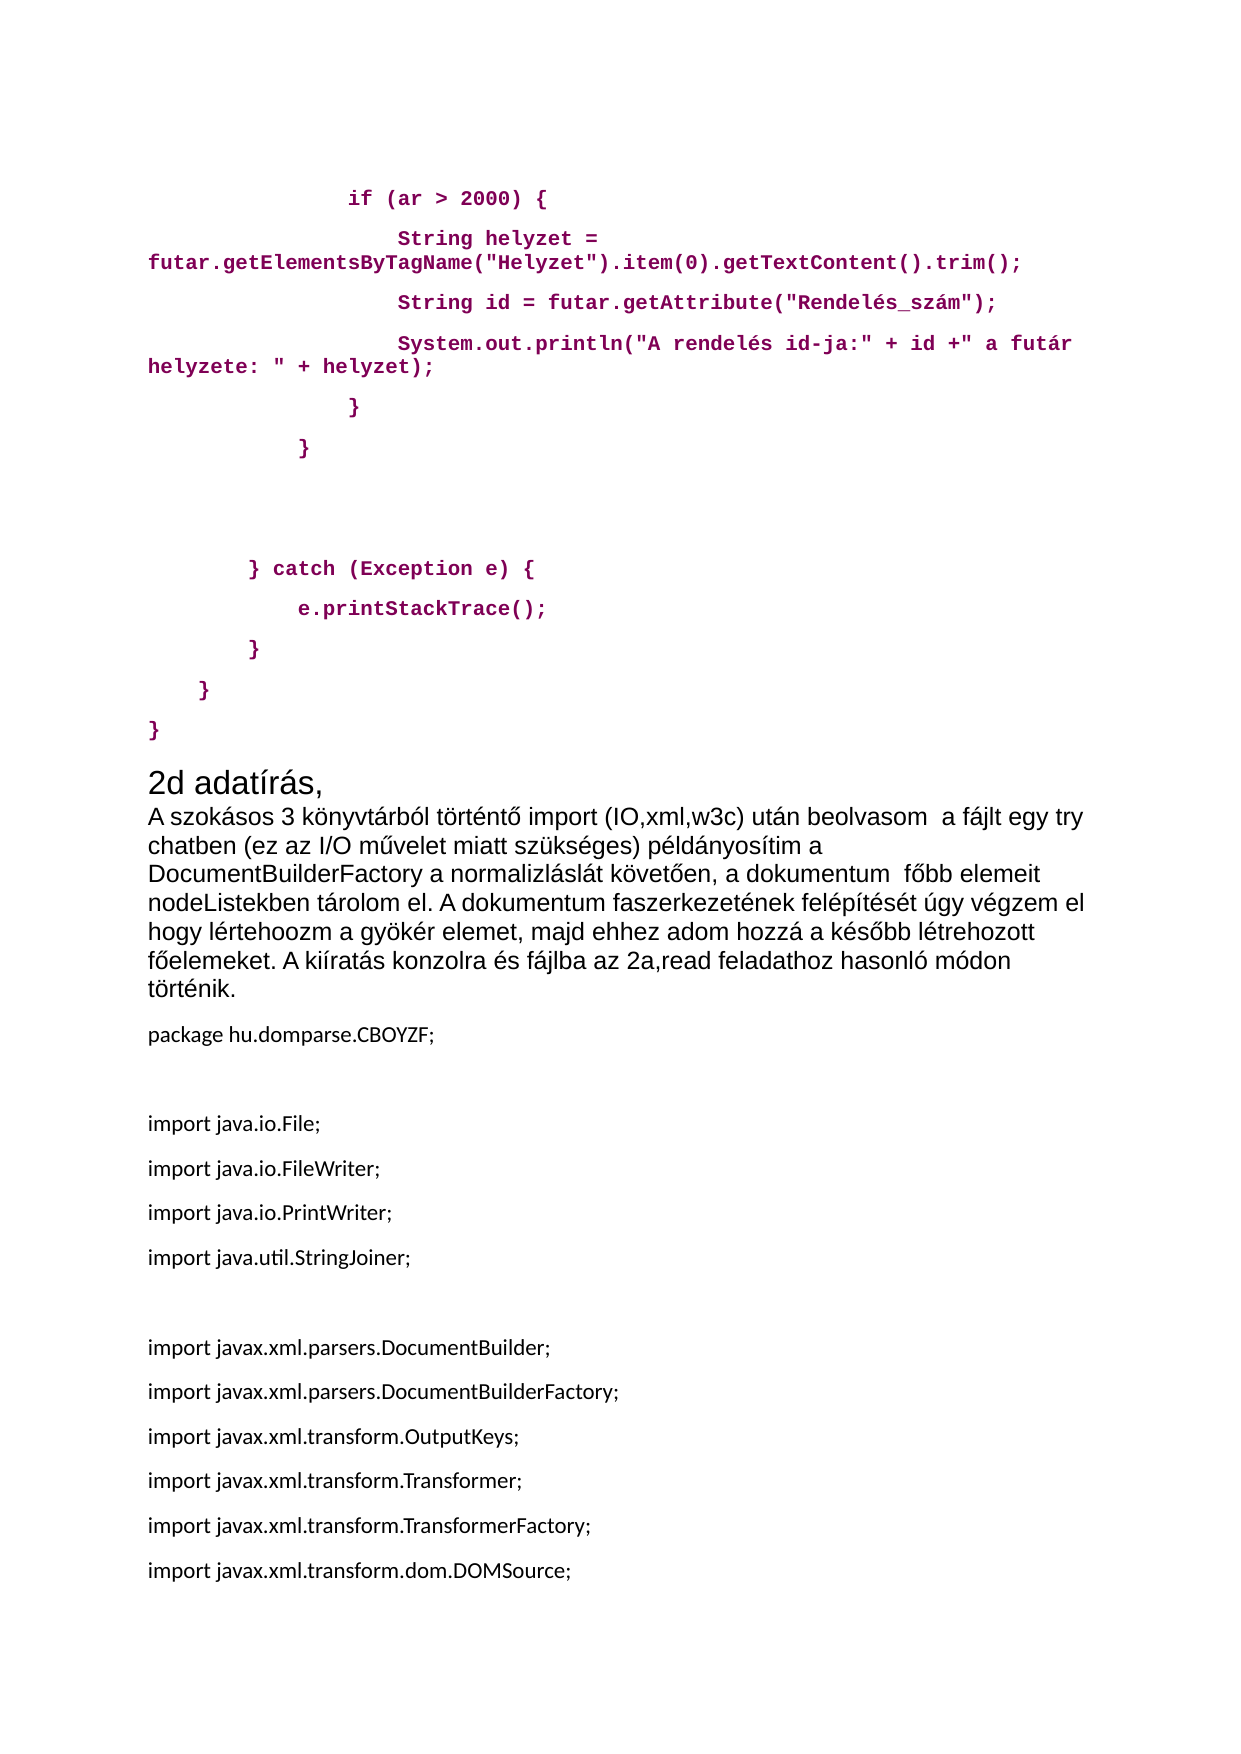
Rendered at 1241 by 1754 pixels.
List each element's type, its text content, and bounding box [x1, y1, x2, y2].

text } [148, 437, 1093, 460]
text } [148, 719, 1093, 743]
text String id = futar.getAttribute("Rendelés_szám"); [148, 292, 1093, 316]
text import javax.xml.parsers.DocumentBuilderFactory; [148, 1377, 1093, 1405]
text e.printStackTrace(); [148, 598, 1093, 622]
text } [148, 638, 1093, 662]
text if (ar > 2000) { [148, 188, 1093, 212]
text import javax.xml.transform.dom.DOMSource; [148, 1556, 1093, 1584]
text } [148, 396, 1093, 420]
text } catch (Exception e) { [148, 558, 1093, 581]
text package hu.domparse.CBOYZF; [148, 1020, 1093, 1048]
text import javax.xml.parsers.DocumentBuilder; [148, 1333, 1093, 1361]
text System.out.println("A rendelés id-ja:" + id +" a futár helyzete: " + helyzet); [148, 332, 1093, 380]
text import javax.xml.transform.TransformerFactory; [148, 1511, 1093, 1539]
text import java.io.PrintWriter; [148, 1198, 1093, 1227]
subtitle 2d adatírás, [148, 763, 1093, 802]
text import java.io.FileWriter; [148, 1154, 1093, 1182]
text import javax.xml.transform.Transformer; [148, 1467, 1093, 1495]
text import java.util.StringJoiner; [148, 1243, 1093, 1271]
text import java.io.File; [148, 1109, 1093, 1137]
text import javax.xml.transform.OutputKeys; [148, 1422, 1093, 1450]
text } [148, 679, 1093, 702]
text String helyzet = futar.getElementsByTagName("Helyzet").item(0).getTextContent().trim(); [148, 228, 1093, 276]
text A szokásos 3 könyvtárból történtő import (IO,xml,w3c) után beolvasom a fájlt egy try chatben (ez az I/O művelet miatt szükséges) példányosítim a DocumentBuilderFactory a normalizláslát követően, a dokumentum főbb elemeit nodeListekben tárolom el. A dokumentum faszerkezetének felépítését úgy végzem el hogy lértehoozm a gyökér elemet, majd ehhez adom hozzá a később létrehozott főelemeket. A kiíratás konzolra és fájlba az 2a,read feladathoz hasonló módon történik. [148, 802, 1093, 1003]
